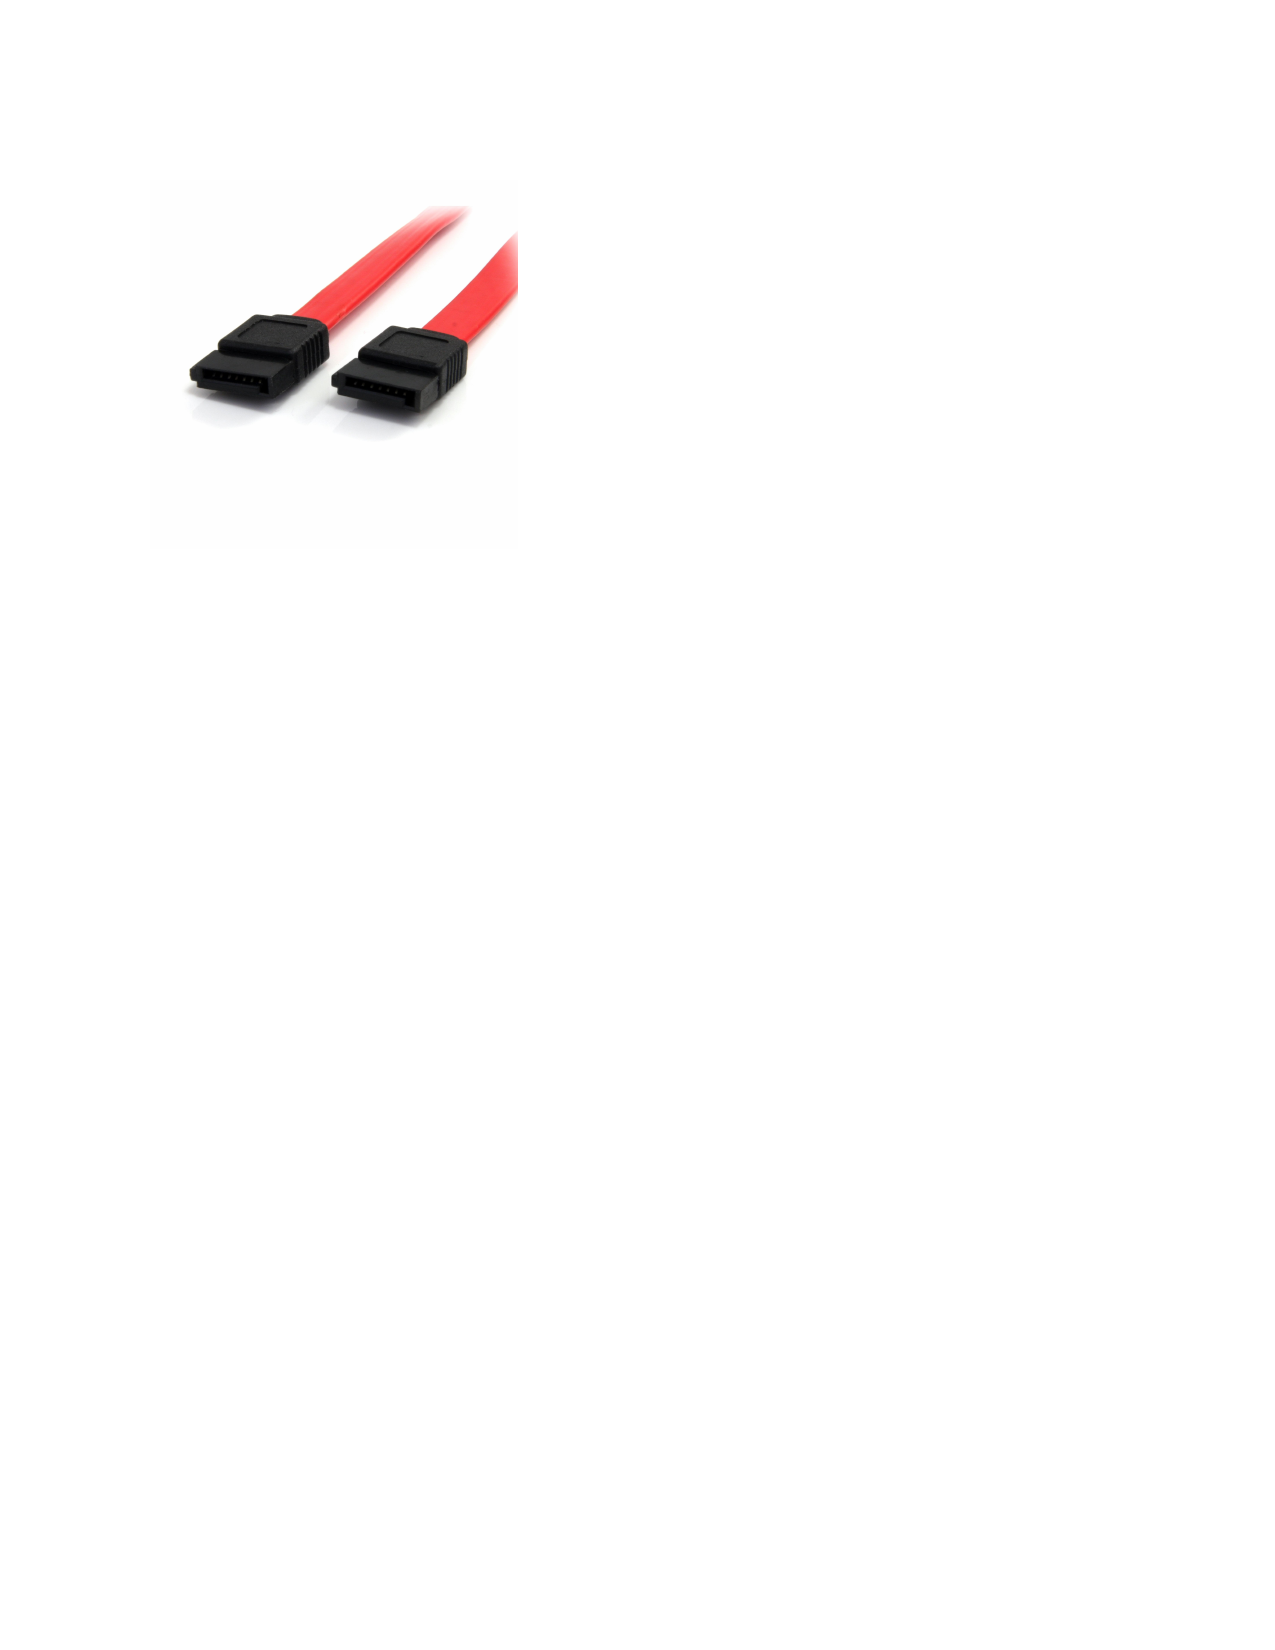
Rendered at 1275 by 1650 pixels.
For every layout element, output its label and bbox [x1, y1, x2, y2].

picture [150, 180, 518, 549]
